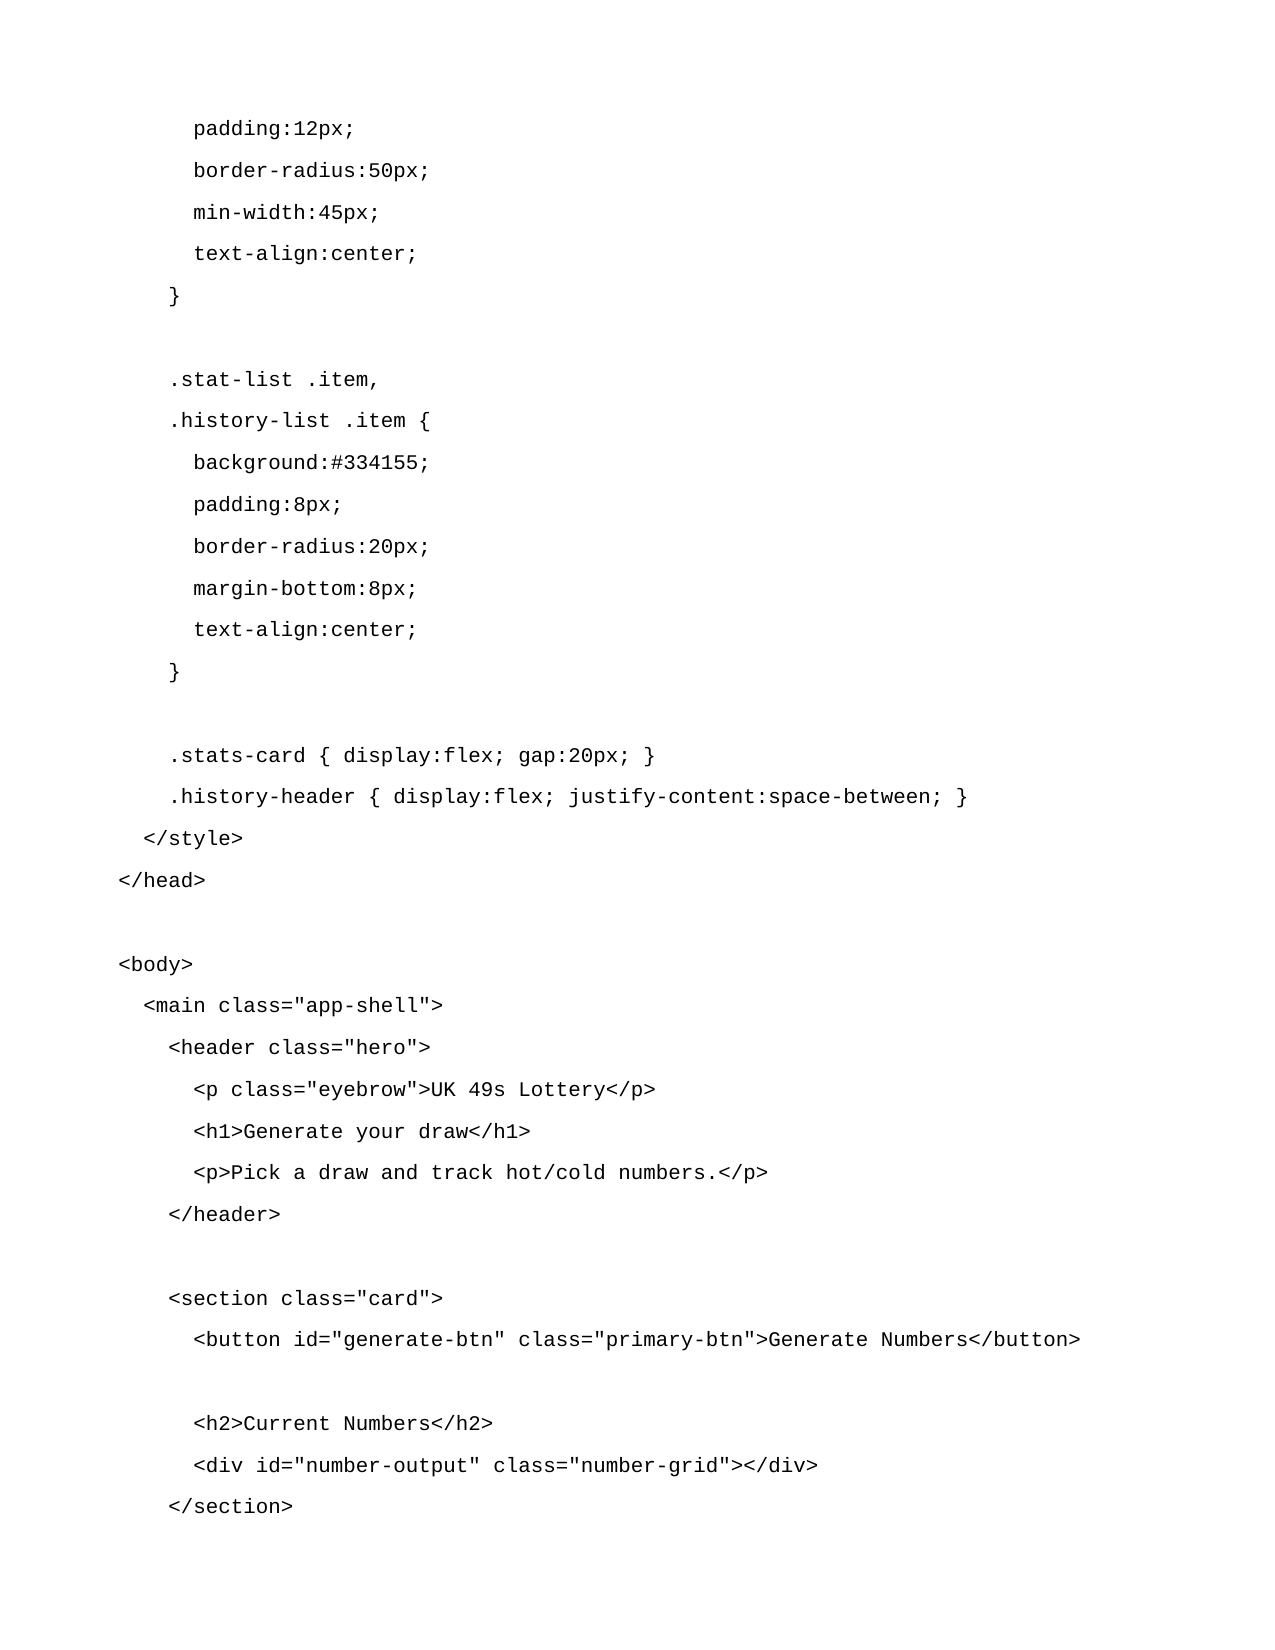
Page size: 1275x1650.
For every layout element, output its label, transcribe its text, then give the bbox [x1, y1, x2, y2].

text margin-bottom:8px; [118, 578, 1157, 601]
text <div id="number-output" class="number-grid"></div> [118, 1455, 1157, 1478]
text <h2>Current Numbers</h2> [118, 1413, 1157, 1437]
text <button id="generate-btn" class="primary-btn">Generate Numbers</button> [118, 1329, 1157, 1353]
text } [118, 661, 1157, 685]
text <section class="card"> [118, 1288, 1157, 1311]
text <body> [118, 953, 1157, 977]
text min-width:45px; [118, 202, 1157, 225]
text <main class="app-shell"> [118, 995, 1157, 1019]
text border-radius:50px; [118, 160, 1157, 183]
text .stat-list .item, [118, 369, 1157, 392]
text <p class="eyebrow">UK 49s Lottery</p> [118, 1079, 1157, 1102]
text <h1>Generate your draw</h1> [118, 1121, 1157, 1144]
text text-align:center; [118, 619, 1157, 643]
text padding:8px; [118, 494, 1157, 518]
text .history-list .item { [118, 411, 1157, 434]
text </section> [118, 1497, 1157, 1520]
text border-radius:20px; [118, 536, 1157, 559]
text .stats-card { display:flex; gap:20px; } [118, 745, 1157, 768]
text </head> [118, 870, 1157, 894]
text </style> [118, 828, 1157, 852]
text padding:12px; [118, 118, 1157, 142]
text .history-header { display:flex; justify-content:space-between; } [118, 786, 1157, 810]
text text-align:center; [118, 243, 1157, 267]
text <p>Pick a draw and track hot/cold numbers.</p> [118, 1162, 1157, 1186]
text background:#334155; [118, 452, 1157, 476]
text </header> [118, 1204, 1157, 1228]
text } [118, 285, 1157, 309]
text <header class="hero"> [118, 1037, 1157, 1061]
